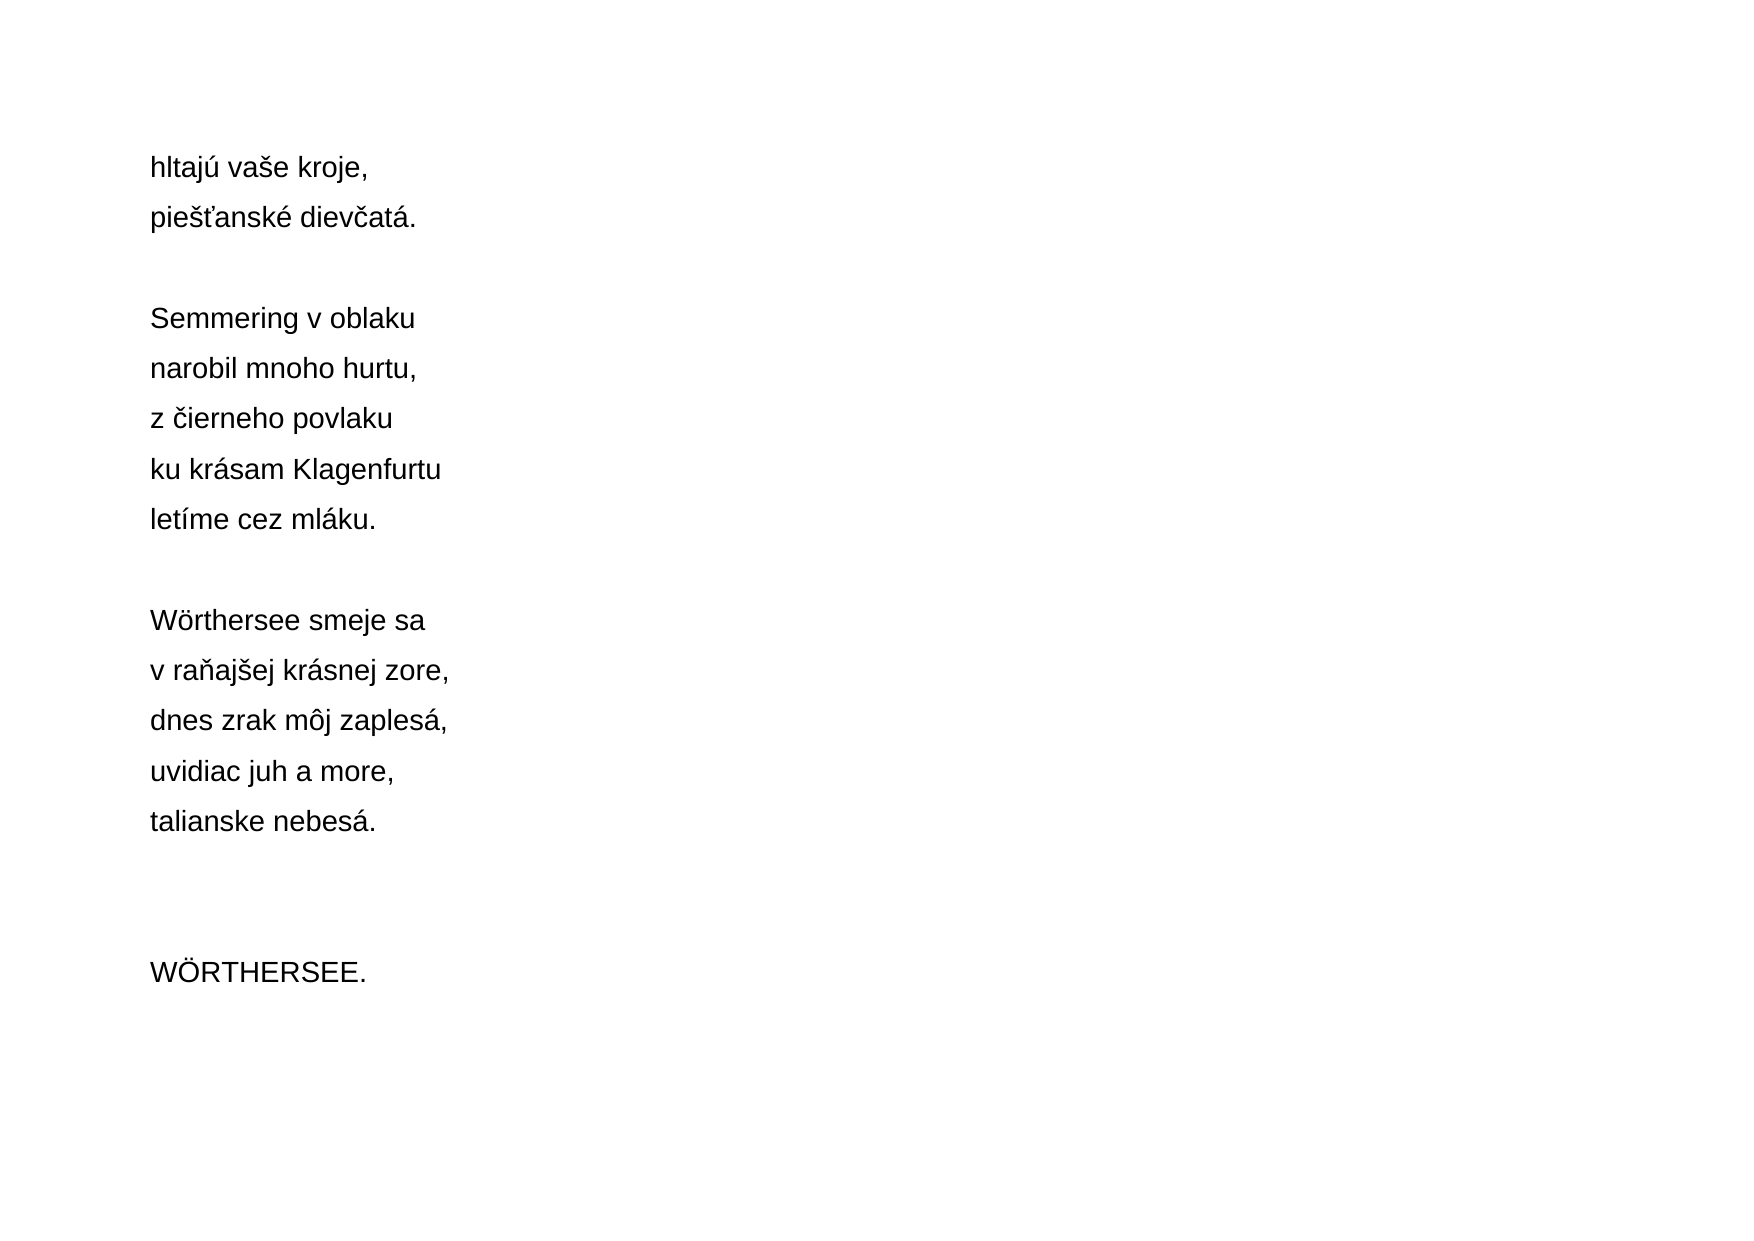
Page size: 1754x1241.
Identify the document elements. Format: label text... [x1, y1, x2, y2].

text Wörthersee smeje sa [150, 603, 1243, 636]
text piešťanské dievčatá. [150, 200, 1243, 234]
text hltajú vaše kroje, [150, 150, 1243, 183]
text WÖRTHERSEE. [150, 955, 1243, 988]
text uvidiac juh a more, [150, 754, 1243, 787]
text talianske nebesá. [150, 804, 1243, 838]
text dnes zrak môj zaplesá, [150, 703, 1243, 737]
text ku krásam Klagenfurtu [150, 452, 1243, 485]
text z čierneho povlaku [150, 402, 1243, 435]
text letíme cez mláku. [150, 502, 1243, 536]
text Semmering v oblaku [150, 301, 1243, 334]
text narobil mnoho hurtu, [150, 351, 1243, 385]
text v raňajšej krásnej zore, [150, 653, 1243, 687]
